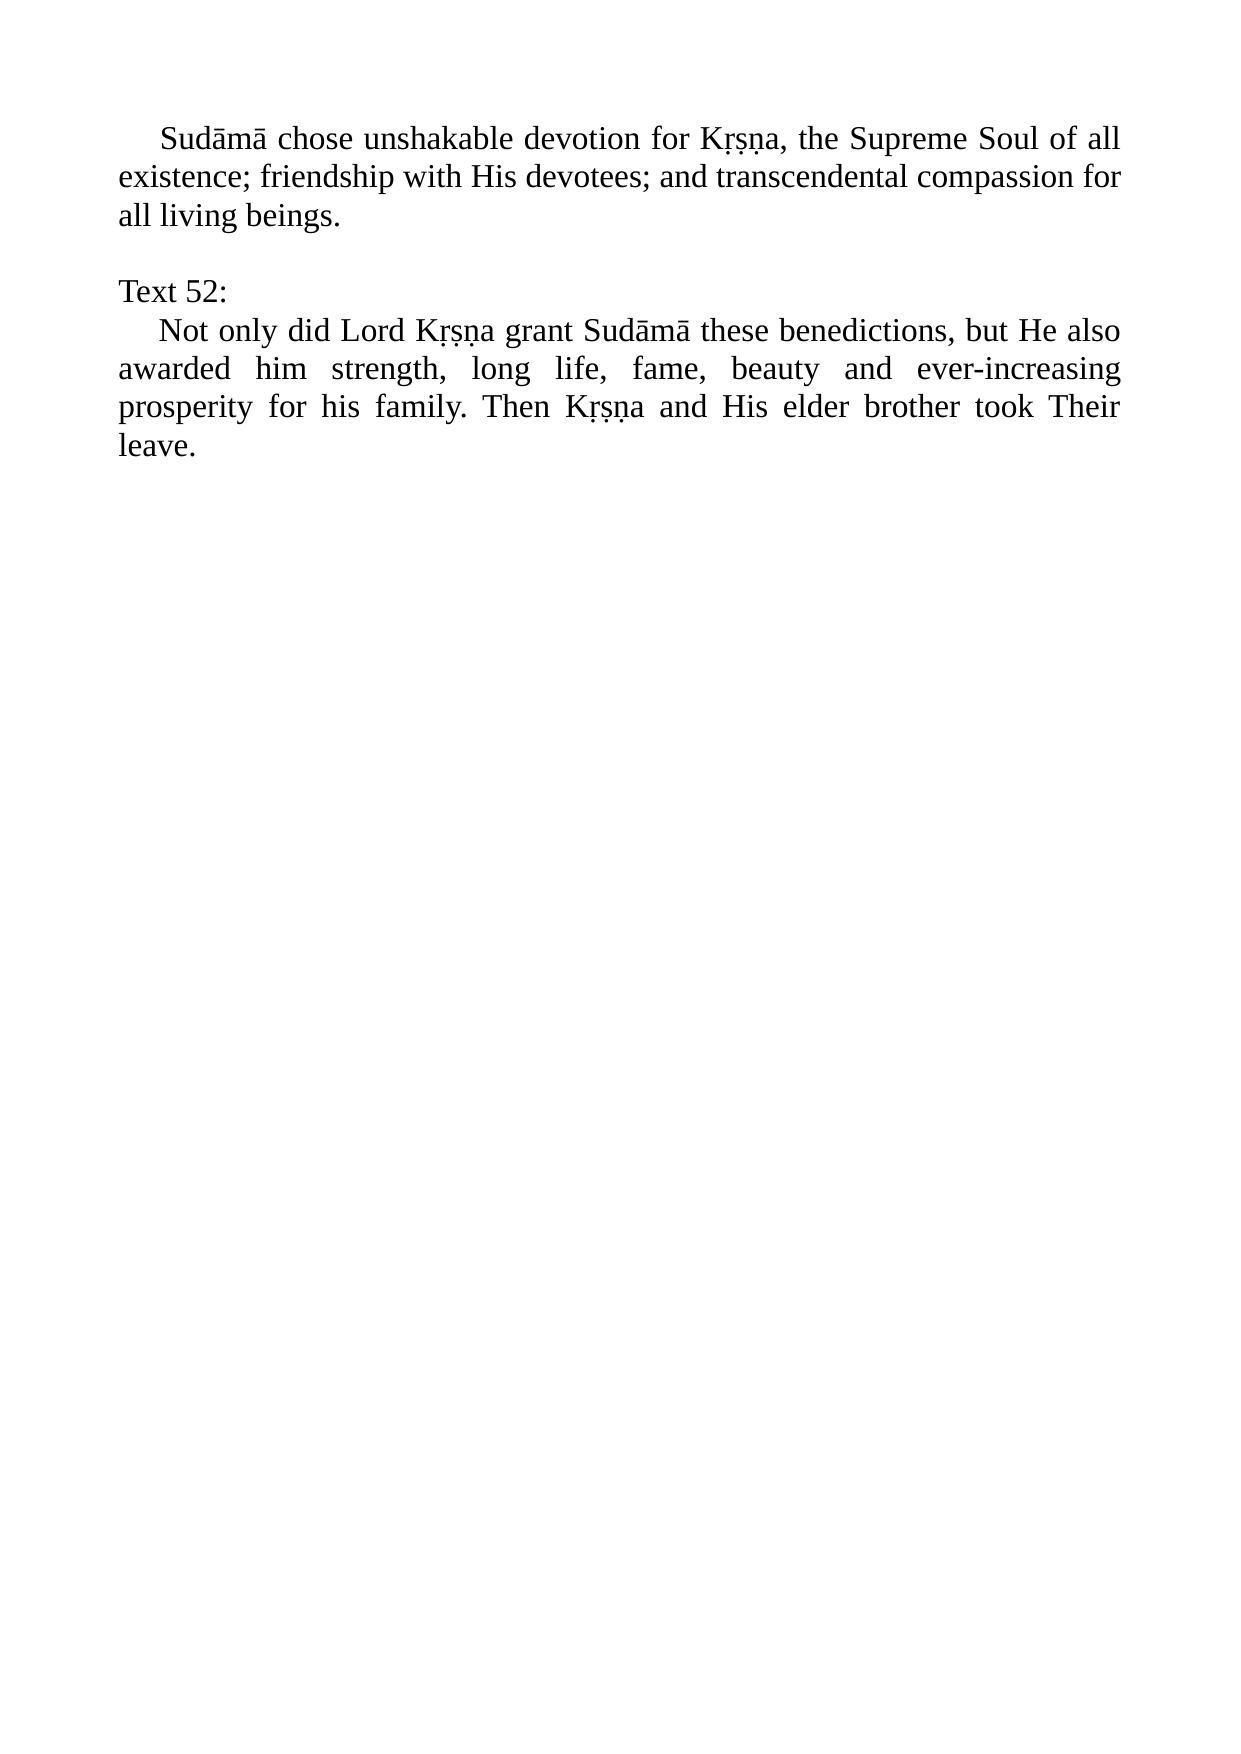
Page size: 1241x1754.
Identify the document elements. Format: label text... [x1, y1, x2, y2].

text Sudāmā chose unshakable devotion for Kṛṣṇa, the Supreme Soul of all existence; friendship with His devotees; and transcendental compassion for all living beings. [118, 118, 1122, 233]
text Not only did Lord Kṛṣṇa grant Sudāmā these benedictions, but He also awarded him strength, long life, fame, beauty and ever-increasing prosperity for his family. Then Kṛṣṇa and His elder brother took Their leave. [118, 310, 1122, 463]
text Text 52: [118, 271, 1122, 310]
